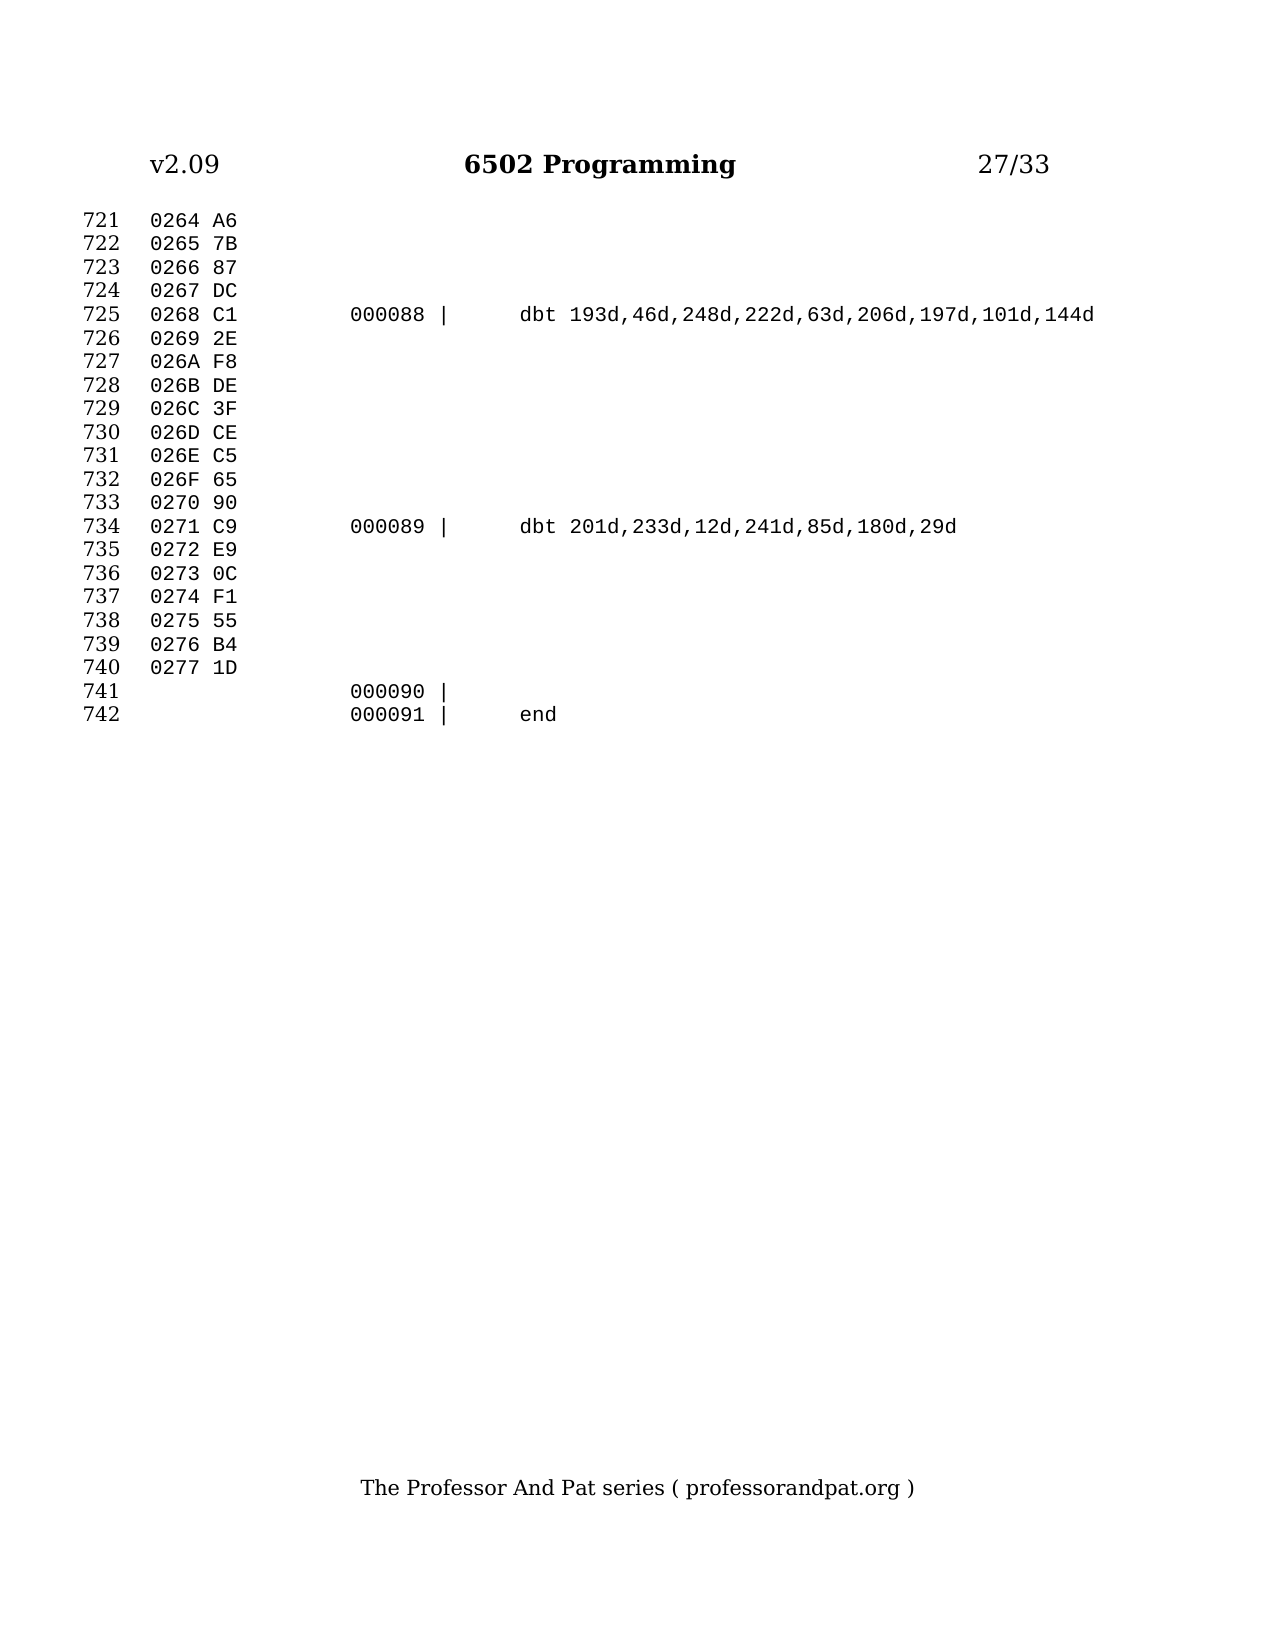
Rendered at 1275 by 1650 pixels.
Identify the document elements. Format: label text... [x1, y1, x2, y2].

text 026E C5 [150, 445, 1125, 469]
text 0267 DC [150, 281, 1125, 304]
text 0275 55 [150, 610, 1125, 634]
text 026B DE [150, 375, 1125, 398]
text 026A F8 [150, 351, 1125, 375]
text 026F 65 [150, 469, 1125, 492]
text 0265 7B [150, 233, 1125, 257]
text 0266 87 [150, 257, 1125, 281]
text 026D CE [150, 422, 1125, 445]
text 0272 E9 [150, 539, 1125, 563]
text 0268 C1 000088 | dbt 193d,46d,248d,222d,63d,206d,197d,101d,144d [150, 304, 1125, 328]
text 0264 A6 [150, 210, 1125, 233]
text 0276 B4 [150, 634, 1125, 657]
text 026C 3F [150, 398, 1125, 422]
text 000090 | [150, 681, 1125, 704]
text 0270 90 [150, 492, 1125, 516]
text 0273 0C [150, 563, 1125, 587]
text 0274 F1 [150, 587, 1125, 610]
text 000091 | end [150, 704, 1125, 728]
text 0271 C9 000089 | dbt 201d,233d,12d,241d,85d,180d,29d [150, 516, 1125, 539]
text 0269 2E [150, 328, 1125, 351]
text 0277 1D [150, 657, 1125, 681]
